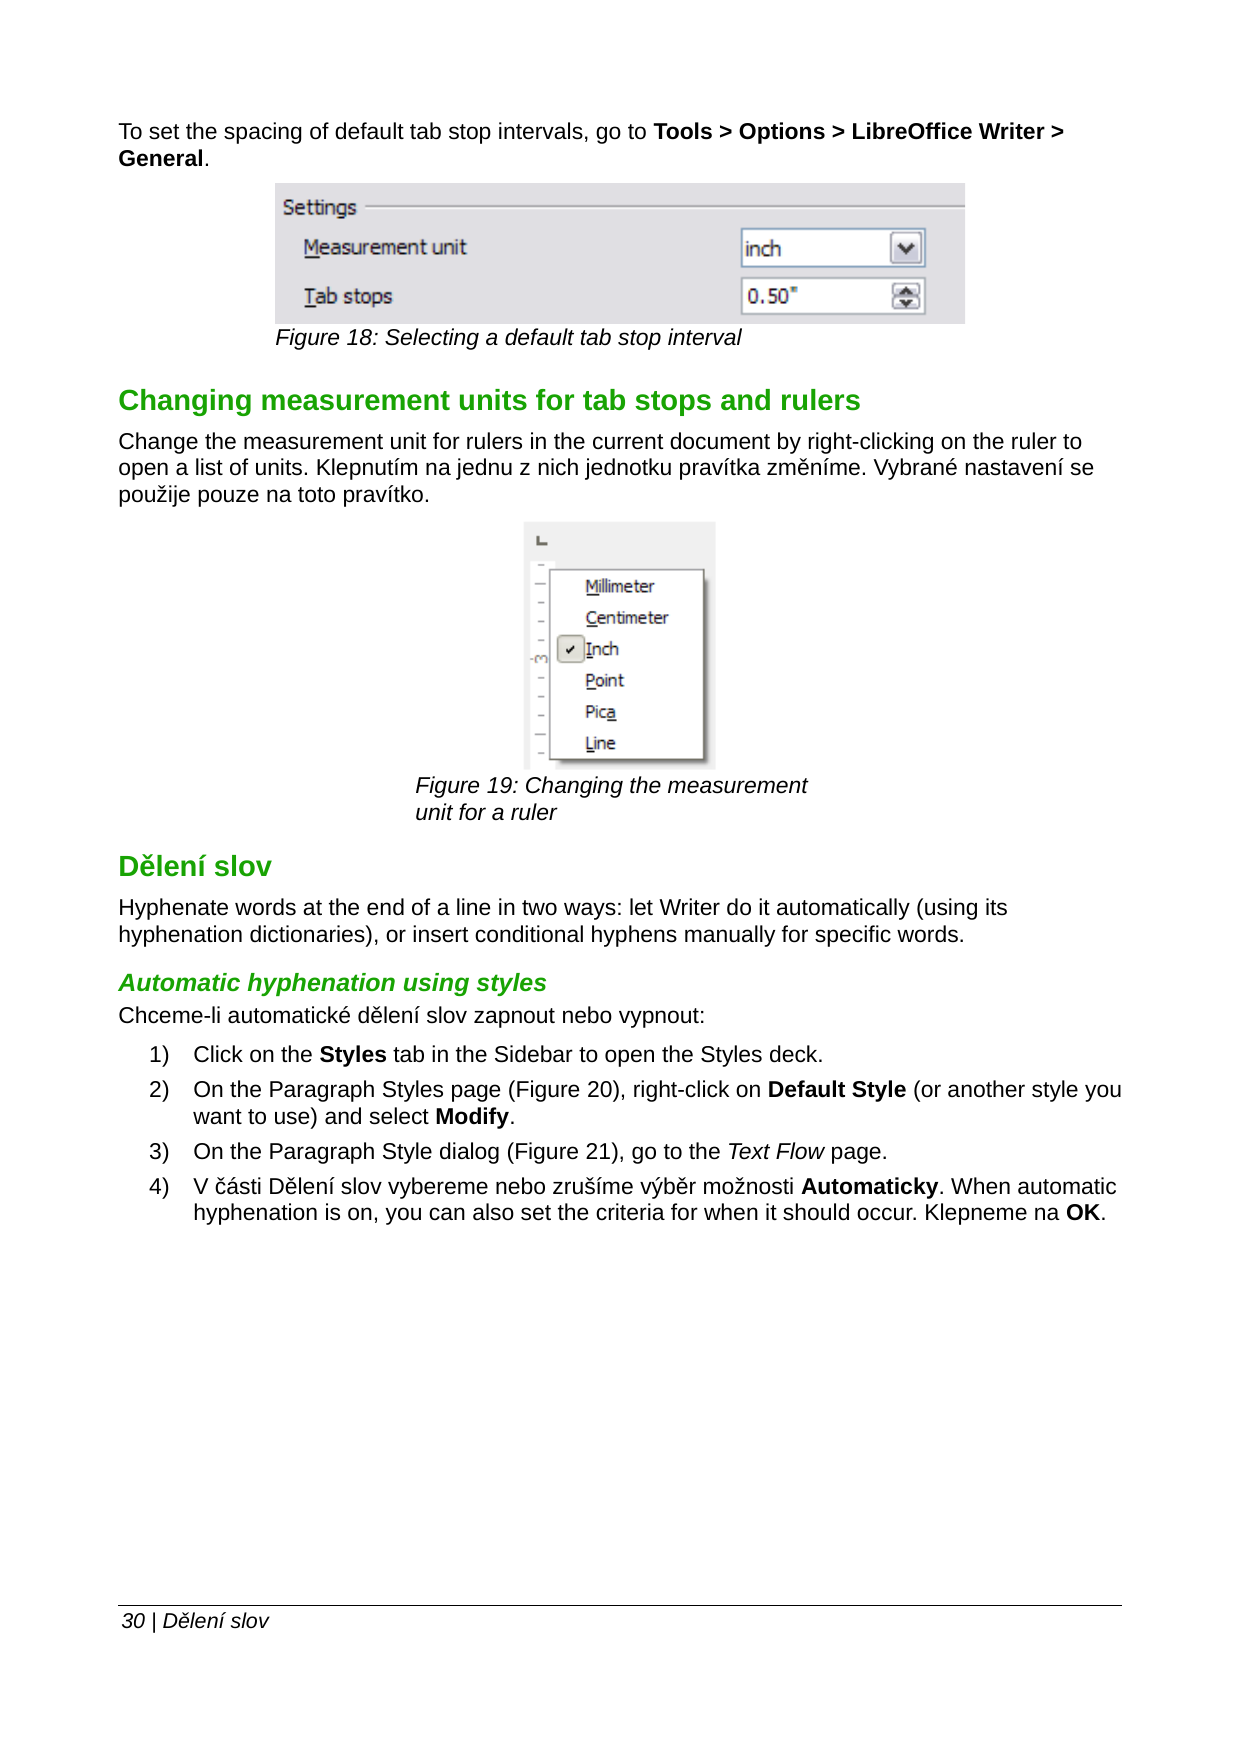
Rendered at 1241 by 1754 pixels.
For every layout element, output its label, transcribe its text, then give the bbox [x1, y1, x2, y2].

text Figure 18: Selecting a default tab stop interval [275, 324, 965, 350]
list On the Paragraph Styles page (Figure 20), right-click on Default Style (or another style you want to use) and select Modify. [169, 1076, 1122, 1129]
text Hyphenate words at the end of a line in two ways: let Writer do it automatically (using its hyphenation dictionaries), or insert conditional hyphens manually for specific words. [118, 894, 1122, 947]
list V části Dělení slov vybereme nebo zrušíme výběr možnosti Automaticky. When automatic hyphenation is on, you can also set the criteria for when it should occur. Klepneme na OK. [169, 1173, 1122, 1226]
list Click on the Styles tab in the Sidebar to open the Styles deck. [169, 1041, 1122, 1067]
text To set the spacing of default tab stop intervals, go to Tools > Options > LibreOffice Writer > General. [118, 118, 1122, 171]
text Figure 19: Changing the measurement unit for a ruler [415, 519, 825, 825]
picture [275, 183, 966, 324]
text Change the measurement unit for rulers in the current document by right-clicking on the ruler to open a list of units. Klepnutím na jednu z nich jednotku pravítka změníme. Vybrané nastavení se použije pouze na toto pravítko. [118, 428, 1122, 507]
subtitle Dělení slov [118, 849, 1122, 882]
list On the Paragraph Style dialog (Figure 21), go to the Text Flow page. [169, 1138, 1122, 1164]
subtitle Automatic hyphenation using styles [118, 967, 1122, 996]
list Chceme-li automatické dělení slov zapnout nebo vypnout: [118, 1002, 1122, 1028]
subtitle Changing measurement units for tab stops and rulers [118, 382, 1122, 416]
picture [521, 519, 719, 773]
